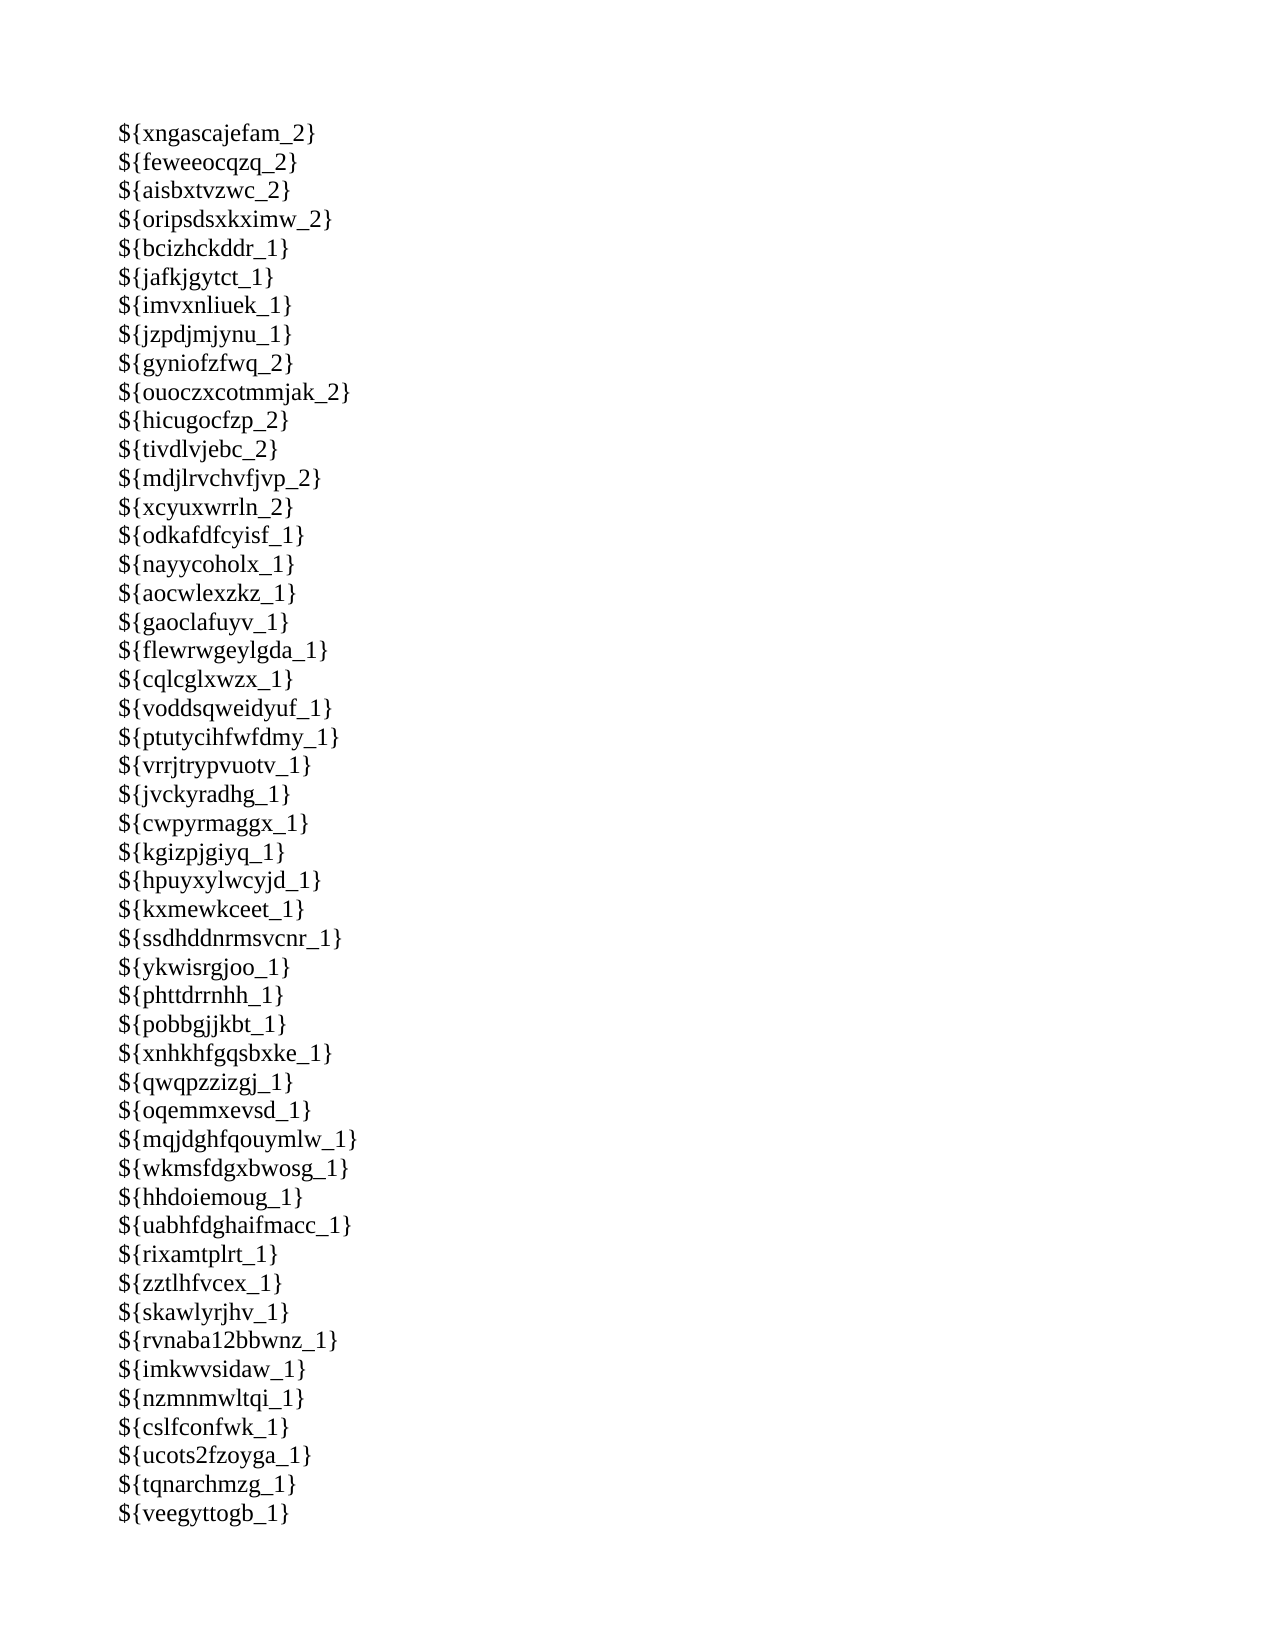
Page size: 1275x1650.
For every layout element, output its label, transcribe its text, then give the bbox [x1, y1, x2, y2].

text ${ucots2fzoyga_1} [118, 1441, 1157, 1469]
text ${mqjdghfqouymlw_1} [118, 1124, 1157, 1153]
text ${rvnaba12bbwnz_1} [118, 1326, 1157, 1354]
text ${jafkjgytct_1} [118, 262, 1157, 291]
text ${phttdrrnhh_1} [118, 981, 1157, 1009]
text ${imvxnliuek_1} [118, 291, 1157, 319]
text ${hicugocfzp_2} [118, 406, 1157, 434]
text ${cqlcglxwzx_1} [118, 664, 1157, 693]
text ${mdjlrvchvfjvp_2} [118, 463, 1157, 492]
text ${cwpyrmaggx_1} [118, 808, 1157, 837]
text ${qwqpzzizgj_1} [118, 1067, 1157, 1096]
text ${ykwisrgjoo_1} [118, 952, 1157, 981]
text ${cslfconfwk_1} [118, 1412, 1157, 1441]
text ${zztlhfvcex_1} [118, 1268, 1157, 1297]
text ${ouoczxcotmmjak_2} [118, 377, 1157, 406]
text ${tivdlvjebc_2} [118, 434, 1157, 463]
text ${kgizpjgiyq_1} [118, 837, 1157, 866]
text ${odkafdfcyisf_1} [118, 521, 1157, 549]
text ${hpuyxylwcyjd_1} [118, 866, 1157, 894]
text ${imkwvsidaw_1} [118, 1354, 1157, 1383]
text ${xnhkhfgqsbxke_1} [118, 1038, 1157, 1067]
text ${gyniofzfwq_2} [118, 348, 1157, 377]
text ${nzmnmwltqi_1} [118, 1383, 1157, 1412]
text ${gaoclafuyv_1} [118, 607, 1157, 636]
text ${oripsdsxkximw_2} [118, 204, 1157, 233]
text ${aocwlexzkz_1} [118, 578, 1157, 607]
text ${pobbgjjkbt_1} [118, 1009, 1157, 1038]
text ${jzpdjmjynu_1} [118, 319, 1157, 348]
text ${kxmewkceet_1} [118, 894, 1157, 923]
text ${rixamtplrt_1} [118, 1239, 1157, 1268]
text ${uabhfdghaifmacc_1} [118, 1211, 1157, 1239]
text ${voddsqweidyuf_1} [118, 693, 1157, 722]
text ${xngascajefam_2} [118, 118, 1157, 147]
text ${jvckyradhg_1} [118, 779, 1157, 808]
text ${aisbxtvzwc_2} [118, 176, 1157, 204]
text ${bcizhckddr_1} [118, 233, 1157, 262]
text ${nayycoholx_1} [118, 549, 1157, 578]
text ${veegyttogb_1} [118, 1498, 1157, 1527]
text ${vrrjtrypvuotv_1} [118, 751, 1157, 779]
text ${wkmsfdgxbwosg_1} [118, 1153, 1157, 1182]
text ${xcyuxwrrln_2} [118, 492, 1157, 521]
text ${tqnarchmzg_1} [118, 1469, 1157, 1498]
text ${feweeocqzq_2} [118, 147, 1157, 176]
text ${flewrwgeylgda_1} [118, 636, 1157, 664]
text ${ptutycihfwfdmy_1} [118, 722, 1157, 751]
text ${hhdoiemoug_1} [118, 1182, 1157, 1211]
text ${ssdhddnrmsvcnr_1} [118, 923, 1157, 952]
text ${oqemmxevsd_1} [118, 1096, 1157, 1124]
text ${skawlyrjhv_1} [118, 1297, 1157, 1326]
